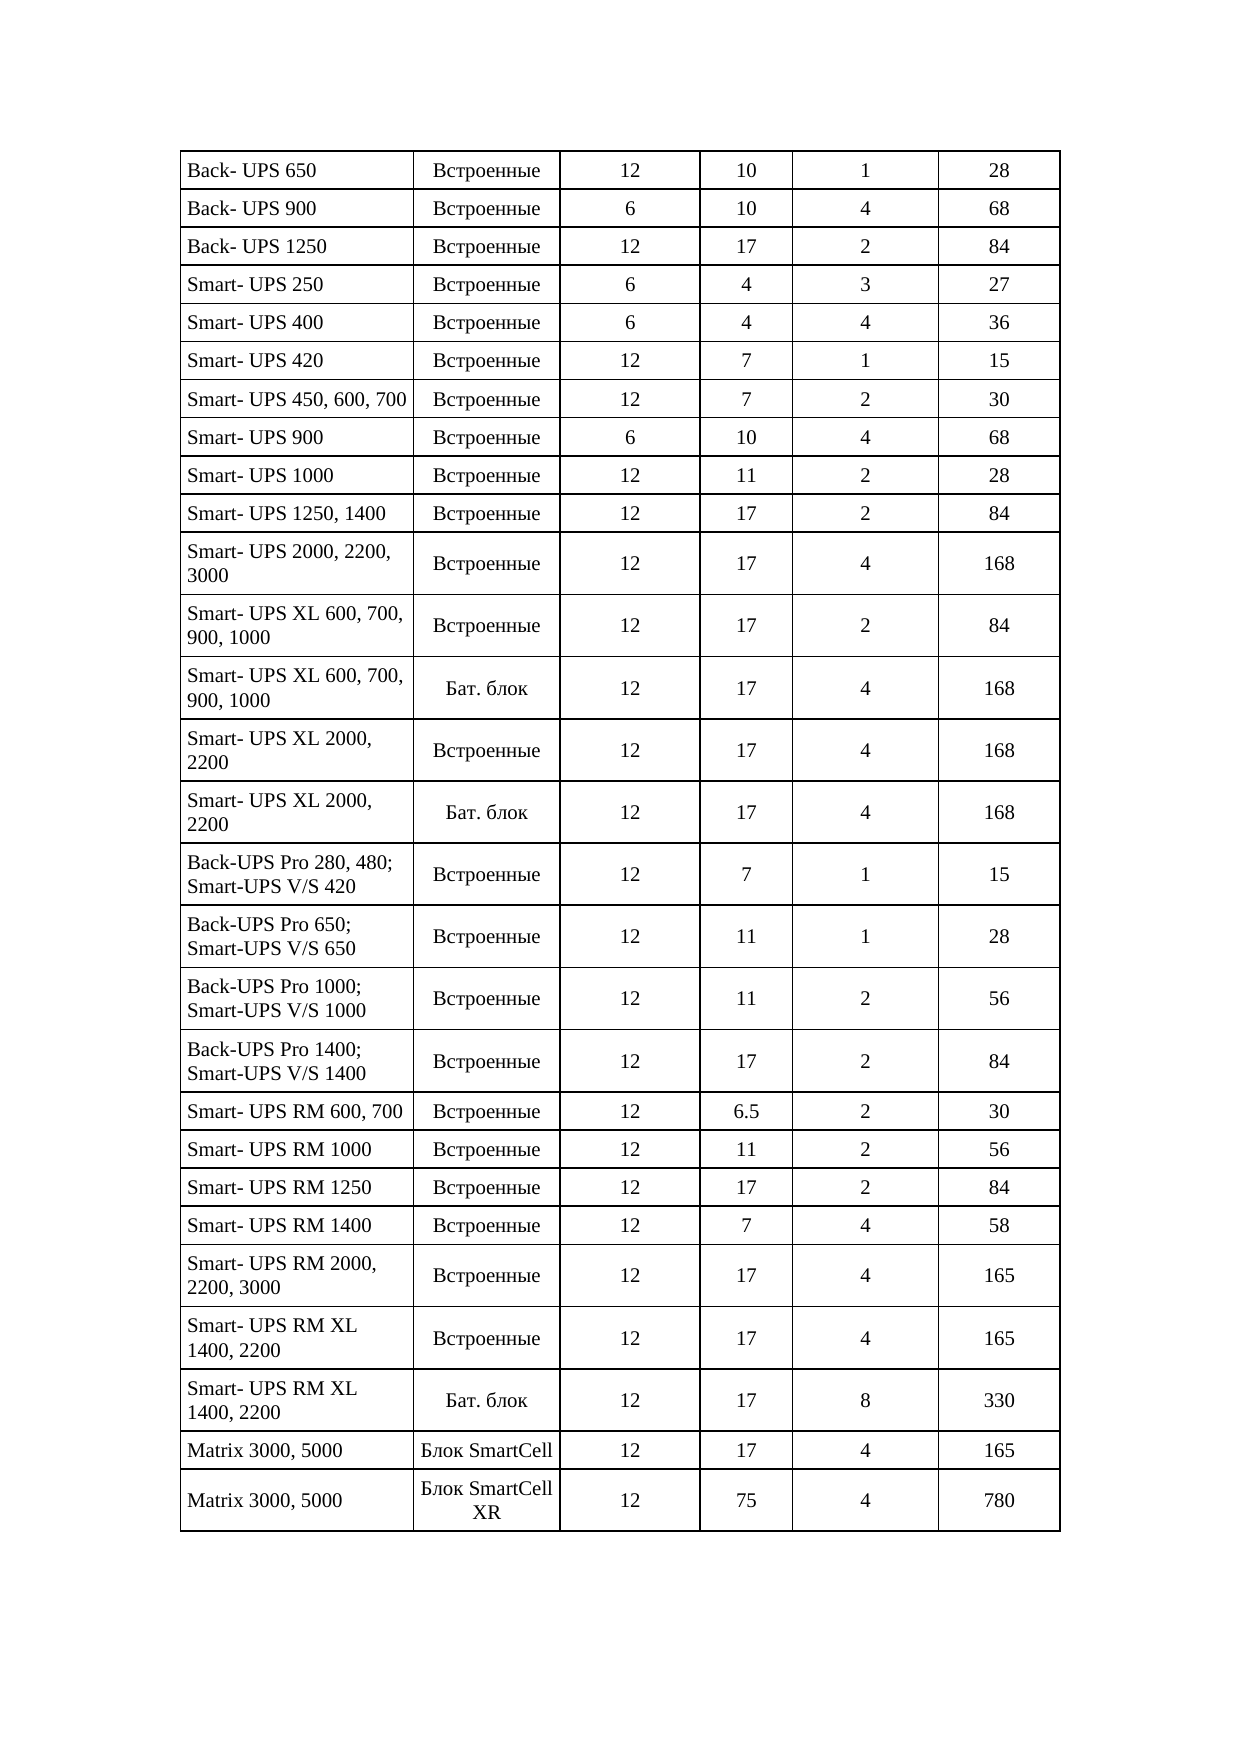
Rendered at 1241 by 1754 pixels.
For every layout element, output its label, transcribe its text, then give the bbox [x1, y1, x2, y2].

table_cell Встроенные [414, 190, 559, 226]
table_cell Smart- UPS 1250, 1400 [181, 495, 413, 531]
table_cell 12 [561, 380, 699, 417]
table_cell Back-UPS Pro 1000; Smart-UPS V/S 1000 [181, 968, 413, 1029]
table_cell 17 [701, 1370, 792, 1430]
table_cell Back- UPS 650 [181, 152, 413, 188]
table_cell Smart- UPS RM 600, 700 [181, 1093, 413, 1129]
table_cell 4 [793, 533, 938, 593]
table_cell Smart- UPS 400 [181, 304, 413, 341]
table_cell Встроенные [414, 152, 559, 188]
table_cell 4 [793, 1207, 938, 1243]
table_cell 2 [793, 1093, 938, 1129]
table_cell 12 [561, 1432, 699, 1468]
table_cell Бат. блок [414, 782, 559, 842]
table_cell 12 [561, 1470, 699, 1530]
table_cell 11 [701, 1131, 792, 1167]
table_cell 12 [561, 1245, 699, 1306]
table_cell 12 [561, 457, 699, 493]
table_cell 330 [939, 1370, 1059, 1430]
table_cell Back-UPS Pro 1400; Smart-UPS V/S 1400 [181, 1030, 413, 1091]
table_cell 17 [701, 1030, 792, 1091]
table_cell Smart- UPS 250 [181, 266, 413, 302]
table_cell 3 [793, 266, 938, 302]
table_cell 2 [793, 595, 938, 656]
table_cell 2 [793, 968, 938, 1029]
table_cell 2 [793, 1030, 938, 1091]
table_cell 4 [793, 782, 938, 842]
table_cell 84 [939, 595, 1059, 656]
table_cell 7 [701, 1207, 792, 1243]
table_cell 17 [701, 782, 792, 842]
table_cell 6 [561, 418, 699, 455]
table_cell 11 [701, 968, 792, 1029]
table_cell 12 [561, 906, 699, 967]
table_cell 17 [701, 533, 792, 593]
table_cell 17 [701, 1169, 792, 1205]
table_cell Smart- UPS RM 1250 [181, 1169, 413, 1205]
table_cell 17 [701, 720, 792, 780]
table_cell 17 [701, 1432, 792, 1468]
table_cell 56 [939, 968, 1059, 1029]
table_cell 2 [793, 457, 938, 493]
table_cell 84 [939, 495, 1059, 531]
table_cell Smart- UPS RM 1400 [181, 1207, 413, 1243]
table_cell Back- UPS 900 [181, 190, 413, 226]
table_cell Smart- UPS XL 2000, 2200 [181, 782, 413, 842]
table_cell 4 [793, 418, 938, 455]
table_cell 28 [939, 457, 1059, 493]
table_cell 2 [793, 228, 938, 264]
table_cell Встроенные [414, 418, 559, 455]
table_cell Встроенные [414, 844, 559, 904]
table_cell 12 [561, 1030, 699, 1091]
table_cell 2 [793, 495, 938, 531]
table_cell 12 [561, 1207, 699, 1243]
table_cell Smart- UPS RM 1000 [181, 1131, 413, 1167]
table_cell 28 [939, 906, 1059, 967]
table_cell Встроенные [414, 1307, 559, 1368]
table_cell 12 [561, 1131, 699, 1167]
table_cell 10 [701, 152, 792, 188]
table_cell 4 [793, 190, 938, 226]
table_cell 165 [939, 1245, 1059, 1306]
table_cell 30 [939, 380, 1059, 417]
table_cell 12 [561, 228, 699, 264]
table_cell Встроенные [414, 906, 559, 967]
table_cell 2 [793, 380, 938, 417]
table_cell 1 [793, 844, 938, 904]
table_cell Встроенные [414, 720, 559, 780]
table_cell Matrix 3000, 5000 [181, 1432, 413, 1468]
table_cell 36 [939, 304, 1059, 341]
table_cell 1 [793, 342, 938, 379]
table_cell 12 [561, 1307, 699, 1368]
table_cell 12 [561, 152, 699, 188]
table_cell Встроенные [414, 495, 559, 531]
table_cell 11 [701, 457, 792, 493]
table_cell Встроенные [414, 968, 559, 1029]
table_cell 168 [939, 720, 1059, 780]
table_cell 17 [701, 228, 792, 264]
table_cell 6 [561, 266, 699, 302]
table_cell Встроенные [414, 1245, 559, 1306]
table_cell 4 [793, 1307, 938, 1368]
table_cell Встроенные [414, 1030, 559, 1091]
table_cell 84 [939, 228, 1059, 264]
table_cell 8 [793, 1370, 938, 1430]
table_cell 168 [939, 782, 1059, 842]
table_cell 12 [561, 844, 699, 904]
table_cell 11 [701, 906, 792, 967]
table_cell Бат. блок [414, 1370, 559, 1430]
table_cell Smart- UPS XL 2000, 2200 [181, 720, 413, 780]
table_cell Встроенные [414, 228, 559, 264]
table_cell 17 [701, 1245, 792, 1306]
table_cell 17 [701, 1307, 792, 1368]
table_cell Встроенные [414, 533, 559, 593]
table_cell Встроенные [414, 342, 559, 379]
table_cell 7 [701, 380, 792, 417]
table_cell 15 [939, 342, 1059, 379]
table_cell 68 [939, 418, 1059, 455]
table_cell 30 [939, 1093, 1059, 1129]
table_cell Встроенные [414, 1207, 559, 1243]
table_cell Smart- UPS XL 600, 700, 900, 1000 [181, 657, 413, 718]
table_cell 10 [701, 190, 792, 226]
table_cell 75 [701, 1470, 792, 1530]
table_cell 12 [561, 968, 699, 1029]
table_cell 17 [701, 495, 792, 531]
table_cell Back-UPS Pro 650; Smart-UPS V/S 650 [181, 906, 413, 967]
table_cell 12 [561, 1169, 699, 1205]
table_cell 15 [939, 844, 1059, 904]
table_cell Smart- UPS XL 600, 700, 900, 1000 [181, 595, 413, 656]
table_cell Встроенные [414, 1093, 559, 1129]
table_cell 2 [793, 1131, 938, 1167]
table_cell 12 [561, 782, 699, 842]
table_cell 7 [701, 844, 792, 904]
table_cell Back-UPS Pro 280, 480; Smart-UPS V/S 420 [181, 844, 413, 904]
table_cell 10 [701, 418, 792, 455]
table_cell Smart- UPS 420 [181, 342, 413, 379]
table_cell 28 [939, 152, 1059, 188]
table_cell Smart- UPS RM 2000, 2200, 3000 [181, 1245, 413, 1306]
table_cell 6.5 [701, 1093, 792, 1129]
table_cell 68 [939, 190, 1059, 226]
table_cell 168 [939, 657, 1059, 718]
table_cell 6 [561, 190, 699, 226]
table_cell 780 [939, 1470, 1059, 1530]
table_cell 4 [793, 657, 938, 718]
table_cell Smart- UPS RM XL 1400, 2200 [181, 1307, 413, 1368]
table_cell Smart- UPS 450, 600, 700 [181, 380, 413, 417]
table_cell 165 [939, 1432, 1059, 1468]
table_cell Блок SmartCell XR [414, 1470, 559, 1530]
table_cell Встроенные [414, 1131, 559, 1167]
table_cell 1 [793, 906, 938, 967]
table_cell 12 [561, 533, 699, 593]
table_cell Встроенные [414, 304, 559, 341]
table_cell 12 [561, 1370, 699, 1430]
table_cell 2 [793, 1169, 938, 1205]
table_cell 4 [793, 1432, 938, 1468]
table_cell 17 [701, 595, 792, 656]
table_cell Smart- UPS 900 [181, 418, 413, 455]
table_cell Smart- UPS 2000, 2200, 3000 [181, 533, 413, 593]
table_cell 165 [939, 1307, 1059, 1368]
table_cell 6 [561, 304, 699, 341]
table_cell 56 [939, 1131, 1059, 1167]
table_cell Встроенные [414, 457, 559, 493]
table_cell Встроенные [414, 595, 559, 656]
table_cell 12 [561, 657, 699, 718]
table_cell 4 [701, 304, 792, 341]
table_cell 4 [793, 304, 938, 341]
table_cell 27 [939, 266, 1059, 302]
table_cell 84 [939, 1030, 1059, 1091]
table_cell Блок SmartCell [414, 1432, 559, 1468]
table_cell 4 [793, 720, 938, 780]
table_cell 84 [939, 1169, 1059, 1205]
table_cell 12 [561, 595, 699, 656]
table_cell 1 [793, 152, 938, 188]
table_cell Встроенные [414, 1169, 559, 1205]
table_cell Back- UPS 1250 [181, 228, 413, 264]
table_cell Smart- UPS 1000 [181, 457, 413, 493]
table_cell 12 [561, 720, 699, 780]
table_cell 12 [561, 1093, 699, 1129]
table_cell Smart- UPS RM XL 1400, 2200 [181, 1370, 413, 1430]
table_cell 7 [701, 342, 792, 379]
table_cell 4 [793, 1245, 938, 1306]
table_cell 17 [701, 657, 792, 718]
table_cell Matrix 3000, 5000 [181, 1470, 413, 1530]
table_cell 12 [561, 495, 699, 531]
table_cell Встроенные [414, 380, 559, 417]
table_cell 12 [561, 342, 699, 379]
table_cell 4 [793, 1470, 938, 1530]
table_cell 58 [939, 1207, 1059, 1243]
table_cell Встроенные [414, 266, 559, 302]
table_cell Бат. блок [414, 657, 559, 718]
table_cell 168 [939, 533, 1059, 593]
table_cell 4 [701, 266, 792, 302]
